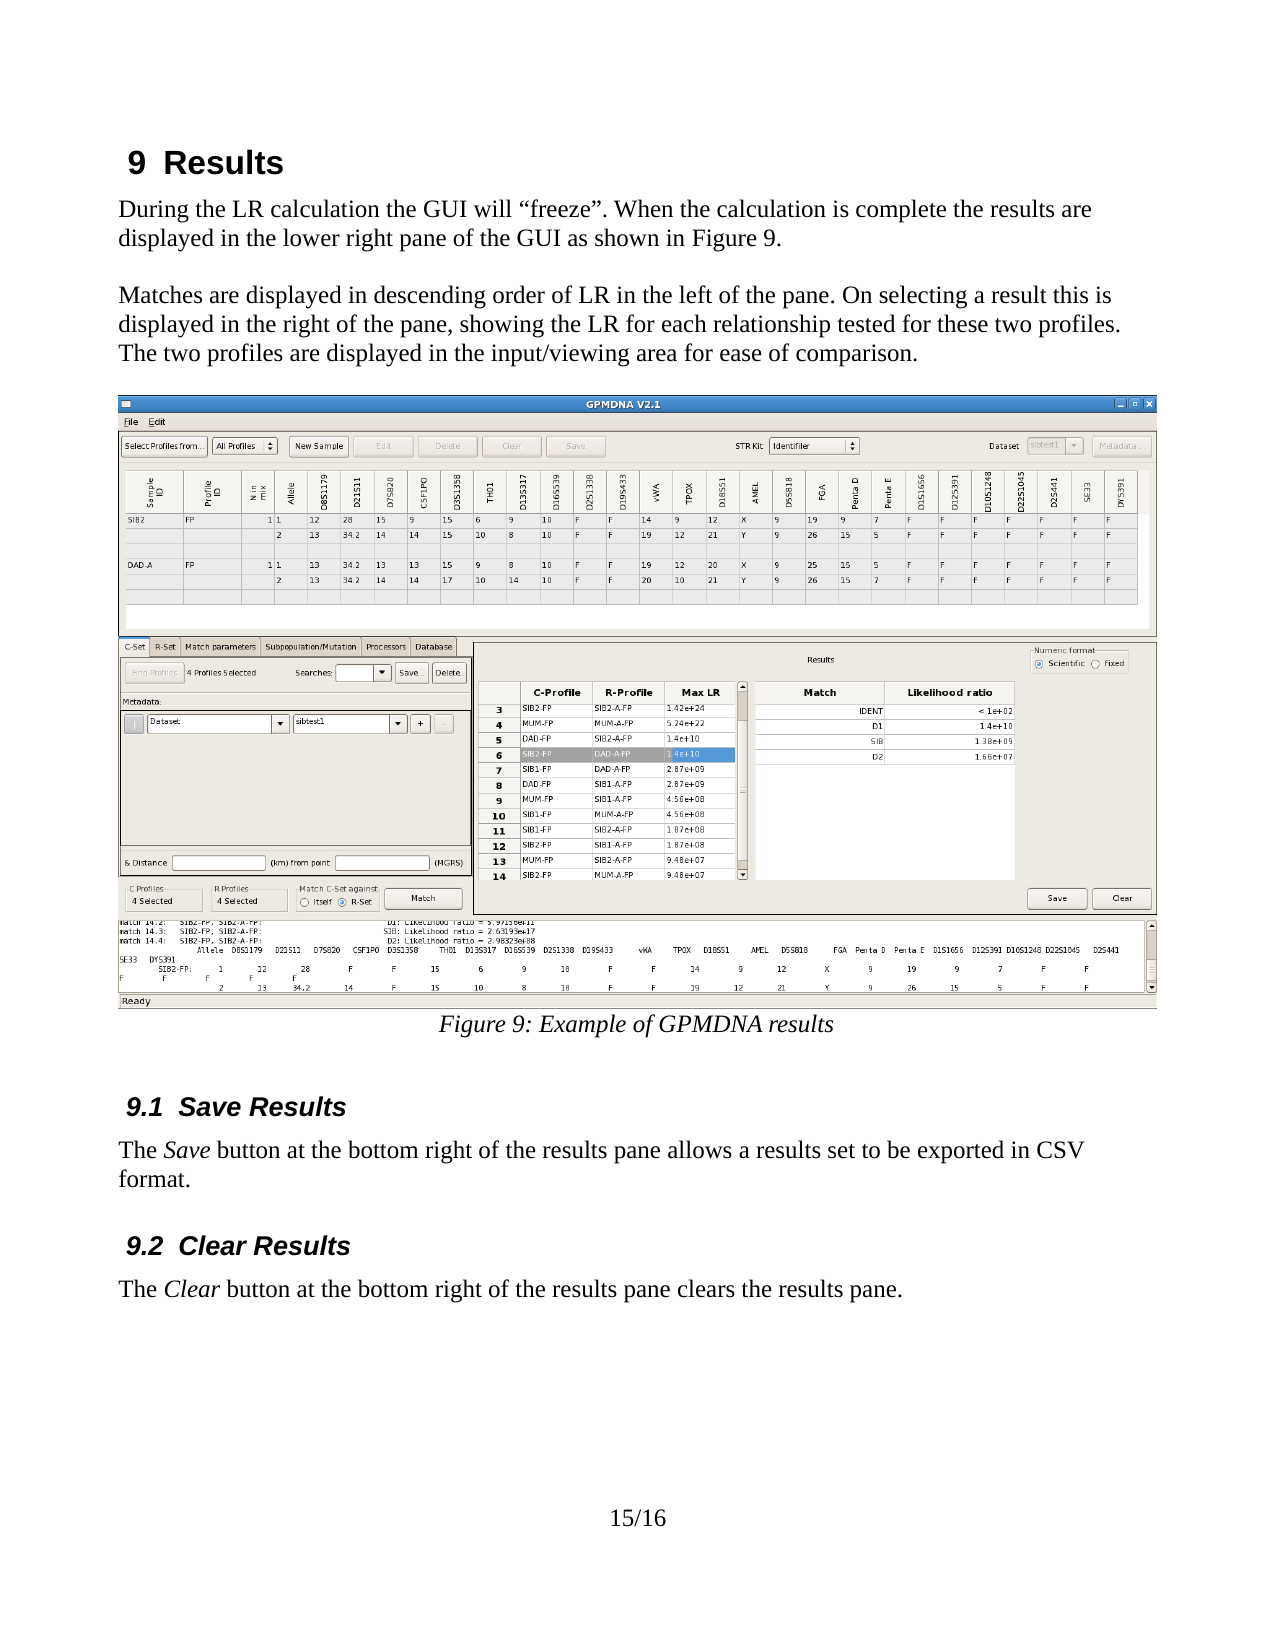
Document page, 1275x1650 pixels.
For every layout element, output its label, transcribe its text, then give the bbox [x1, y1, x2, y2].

subtitle Clear Results [118, 1230, 1157, 1261]
subtitle Results [118, 143, 1157, 182]
text Figure 9: Example of GPMDNA results [118, 1009, 1157, 1037]
text The Clear button at the bottom right of the results pane clears the results pane. [118, 1274, 1157, 1302]
text The Save button at the bottom right of the results pane allows a results set to be exported in CSV format. [118, 1135, 1157, 1192]
picture [118, 395, 1157, 1009]
subtitle Save Results [118, 1091, 1157, 1122]
text During the LR calculation the GUI will “freeze”. When the calculation is complete the results are displayed in the lower right pane of the GUI as shown in Figure 9. [118, 194, 1157, 252]
text Matches are displayed in descending order of LR in the left of the pane. On selecting a result this is displayed in the right of the pane, showing the LR for each relationship tested for these two profiles. The two profiles are displayed in the input/viewing area for ease of comparison. [118, 281, 1157, 367]
